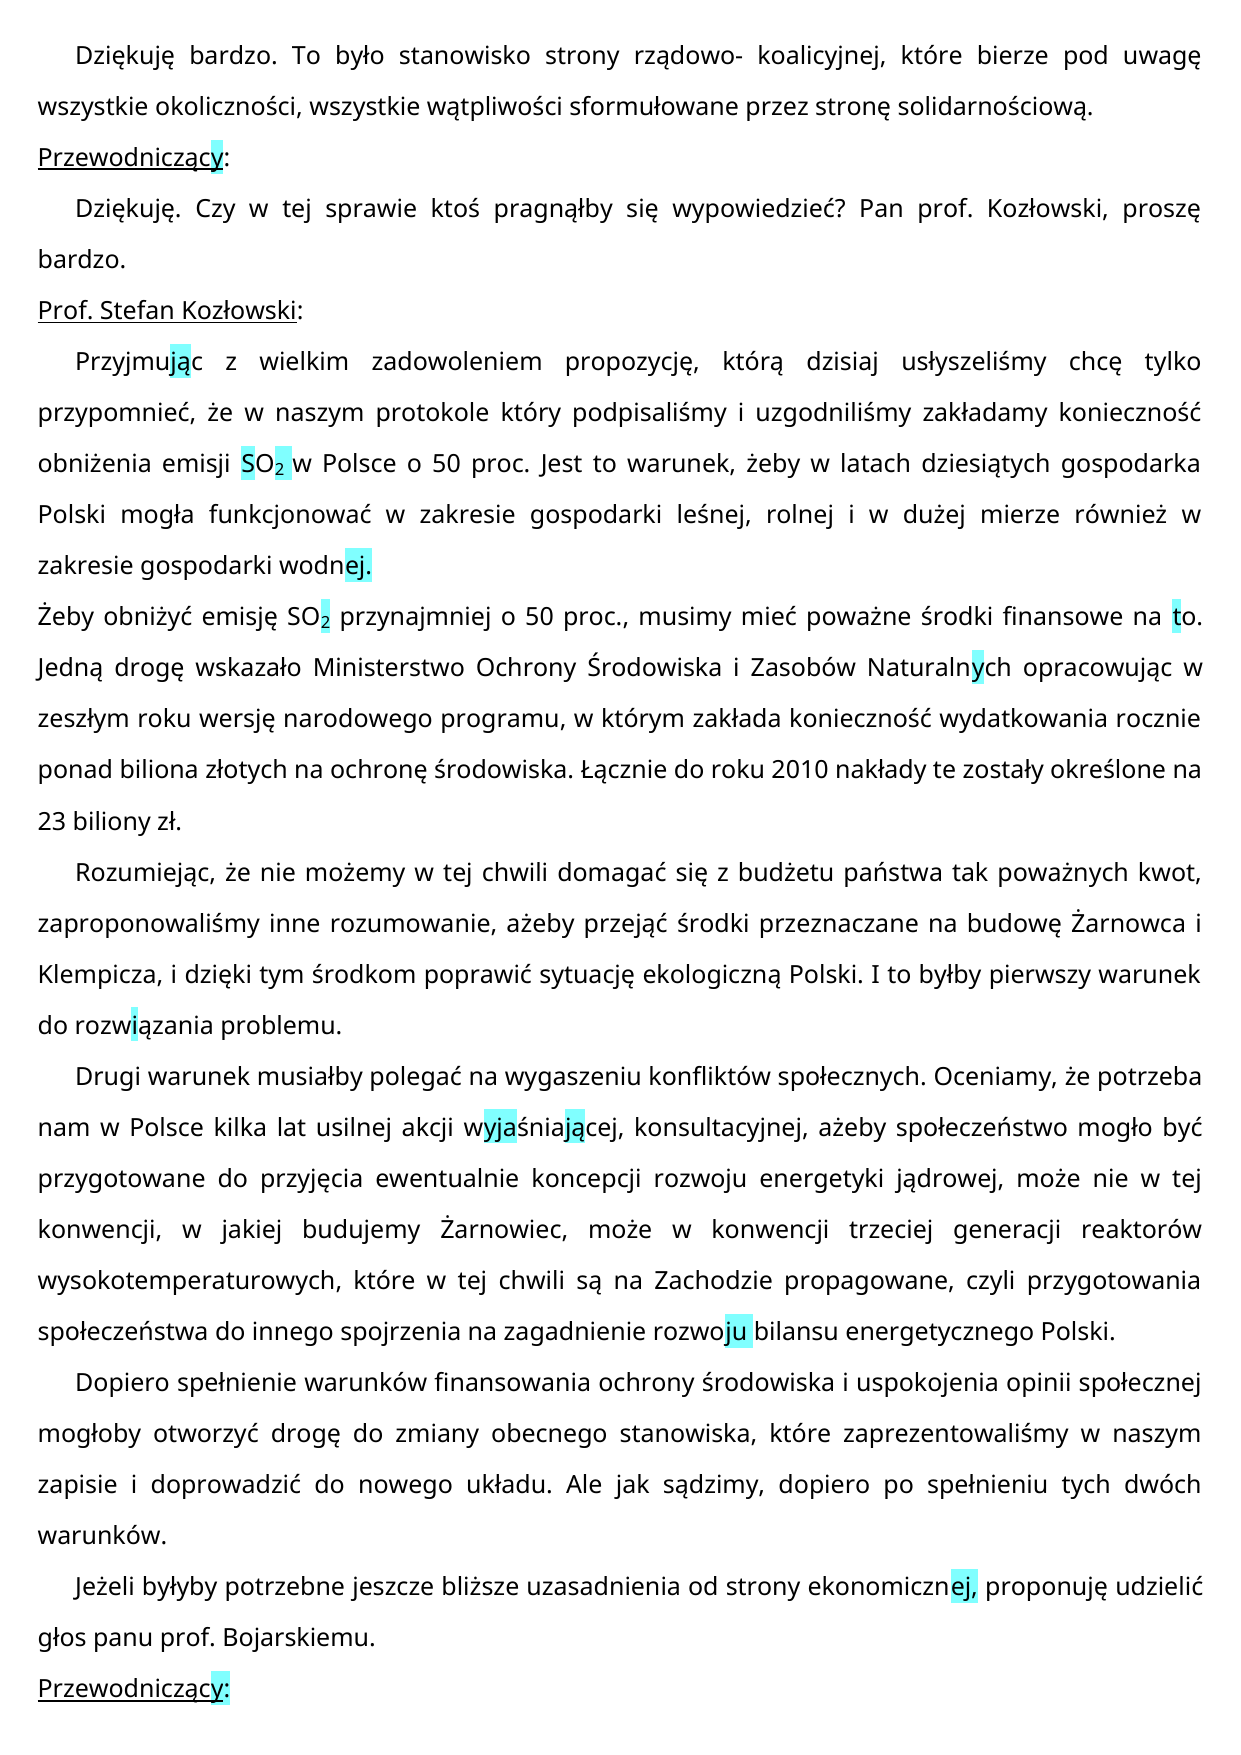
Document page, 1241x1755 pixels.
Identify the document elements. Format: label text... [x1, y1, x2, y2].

text Prof. Stefan Kozłowski: [37, 293, 1203, 327]
text Drugi warunek musiałby polegać na wygaszeniu konfliktów społecznych. Oceniamy, że potrzeba nam w Polsce kilka lat usilnej akcji wyjaśniającej, konsultacyjnej, ażeby społeczeństwo mogło być przygotowane do przyjęcia ewentualnie koncepcji rozwoju energetyki jądrowej, może nie w tej konwencji, w jakiej budujemy Żarnowiec, może w konwencji trzeciej generacji reaktorów wysokotemperaturowych, które w tej chwili są na Zachodzie propagowane, czyli przygotowania społeczeństwa do innego spojrzenia na zagadnienie rozwoju bilansu energetycznego Polski. [37, 1058, 1203, 1348]
text Żeby obniżyć emisję SO2 przynajmniej o 50 proc., musimy mieć poważne środki finansowe na to. Jedną drogę wskazało Ministerstwo Ochrony Środowiska i Zasobów Naturalnych opracowując w zeszłym roku wersję narodowego programu, w którym zakłada konieczność wydatkowania rocznie ponad biliona złotych na ochronę środowiska. Łącznie do roku 2010 nakłady te zostały określone na 23 biliony zł. [37, 599, 1203, 837]
text Jeżeli byłyby potrzebne jeszcze bliższe uzasadnienia od strony ekonomicznej, proponuję udzielić głos panu prof. Bojarskiemu. [37, 1569, 1203, 1654]
text Dziękuję. Czy w tej sprawie ktoś pragnąłby się wypowiedzieć? Pan prof. Kozłowski, proszę bardzo. [37, 191, 1203, 276]
text Przewodniczący: [37, 1671, 1203, 1705]
text Przewodniczący: [37, 139, 1203, 174]
text Dziękuję bardzo. To było stanowisko strony rządowo- koalicyjnej, które bierze pod uwagę wszystkie okoliczności, wszystkie wątpliwości sformułowane przez stronę solidarnościową. [37, 37, 1203, 123]
text Rozumiejąc, że nie możemy w tej chwili domagać się z budżetu państwa tak poważnych kwot, zaproponowaliśmy inne rozumowanie, ażeby przejąć środki przeznaczane na budowę Żarnowca i Klempicza, i dzięki tym środkom poprawić sytuację ekologiczną Polski. I to byłby pierwszy warunek do rozwiązania problemu. [37, 854, 1203, 1041]
text Dopiero spełnienie warunków finansowania ochrony środowiska i uspokojenia opinii społecznej mogłoby otworzyć drogę do zmiany obecnego stanowiska, które zaprezentowaliśmy w naszym zapisie i doprowadzić do nowego układu. Ale jak sądzimy, dopiero po spełnieniu tych dwóch warunków. [37, 1364, 1203, 1552]
text Przyjmując z wielkim zadowoleniem propozycję, którą dzisiaj usłyszeliśmy chcę tylko przypomnieć, że w naszym protokole który podpisaliśmy i uzgodniliśmy zakładamy konieczność obniżenia emisji SO2 w Polsce o 50 proc. Jest to warunek, żeby w latach dziesiątych gospodarka Polski mogła funkcjonować w zakresie gospodarki leśnej, rolnej i w dużej mierze również w zakresie gospodarki wodnej. [37, 344, 1203, 582]
